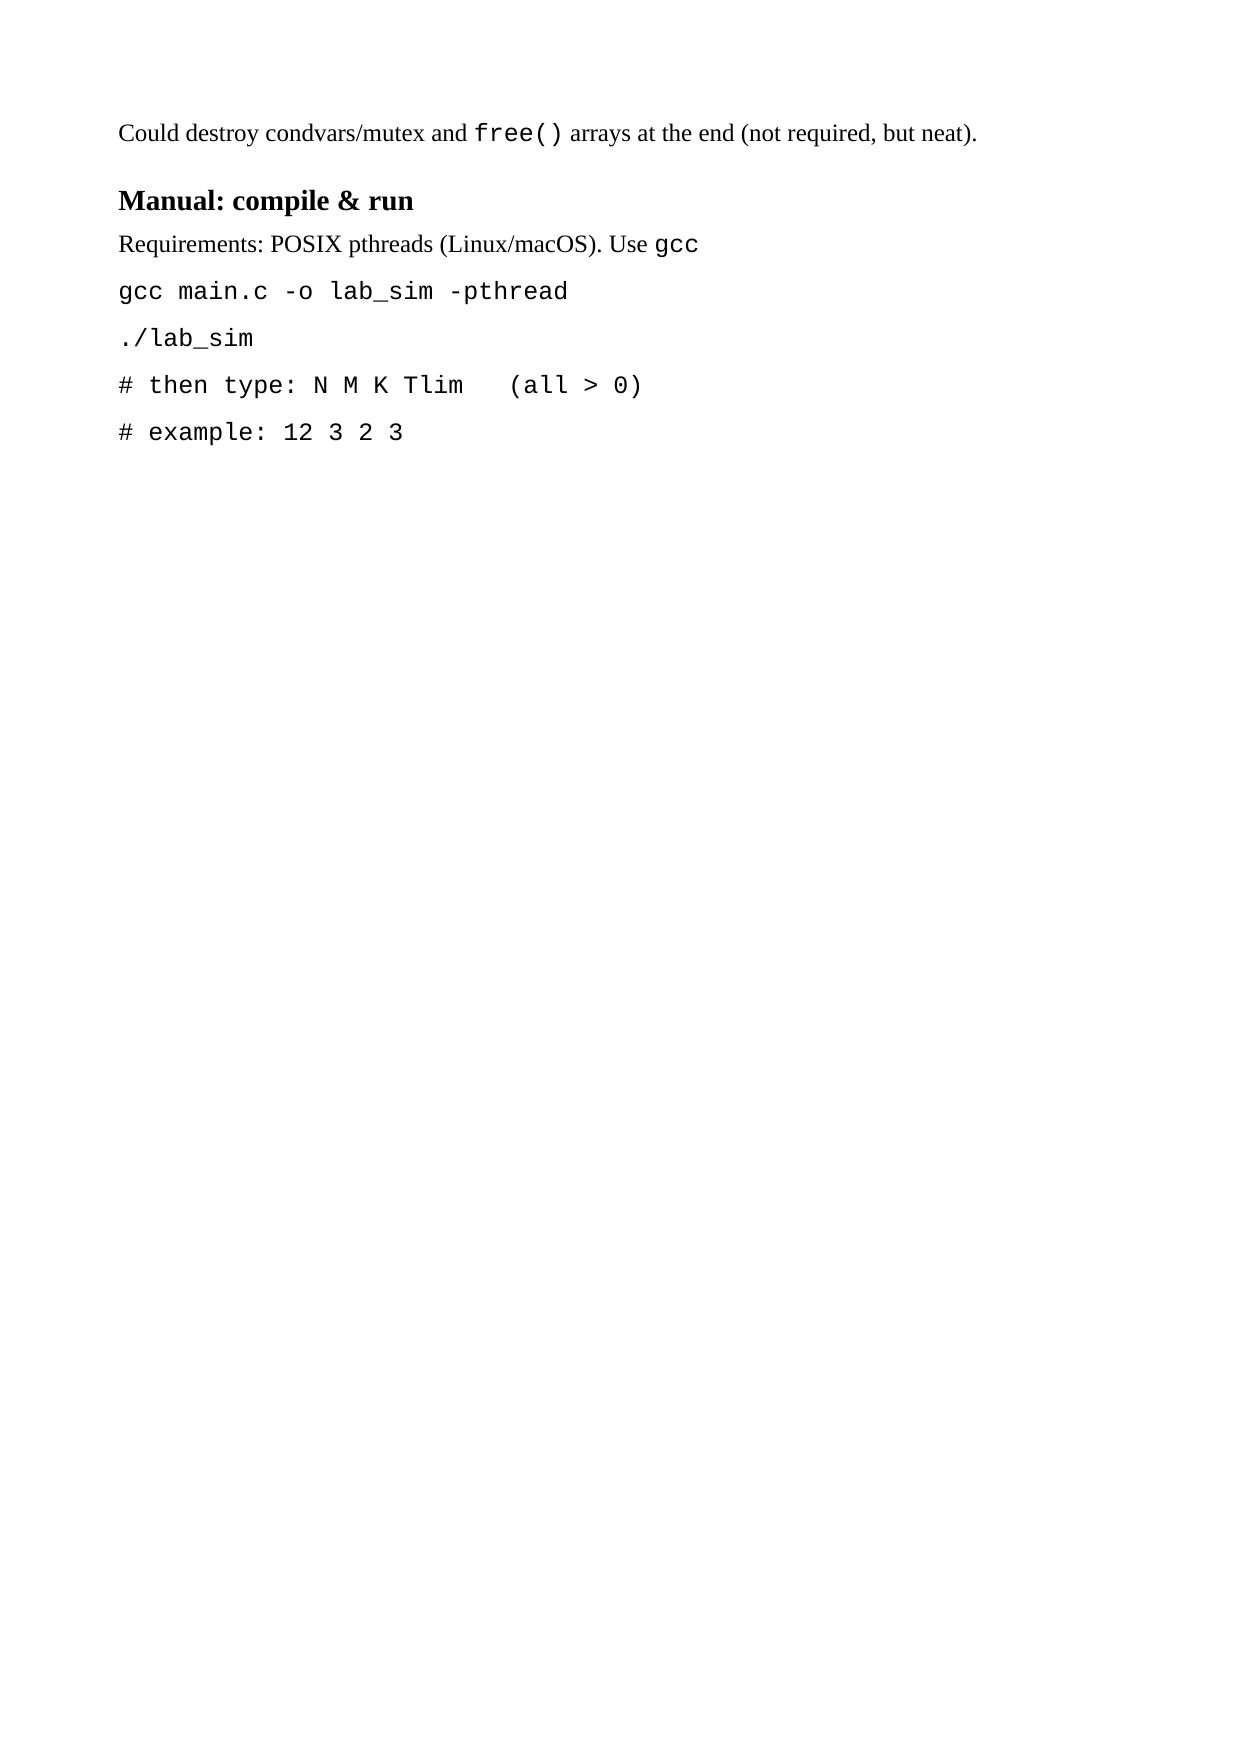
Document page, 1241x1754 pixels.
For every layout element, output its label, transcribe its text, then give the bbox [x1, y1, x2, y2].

text ./lab_sim [118, 326, 1122, 354]
text Requirements: POSIX pthreads (Linux/macOS). Use gcc [118, 229, 1122, 259]
subtitle Manual: compile & run [118, 183, 1122, 216]
text # then type: N M K Tlim (all > 0) [118, 373, 1122, 401]
text Could destroy condvars/mutex and free() arrays at the end (not required, but neat). [118, 118, 1122, 149]
text # example: 12 3 2 3 [118, 420, 1122, 448]
text gcc main.c -o lab_sim -pthread [118, 279, 1122, 307]
